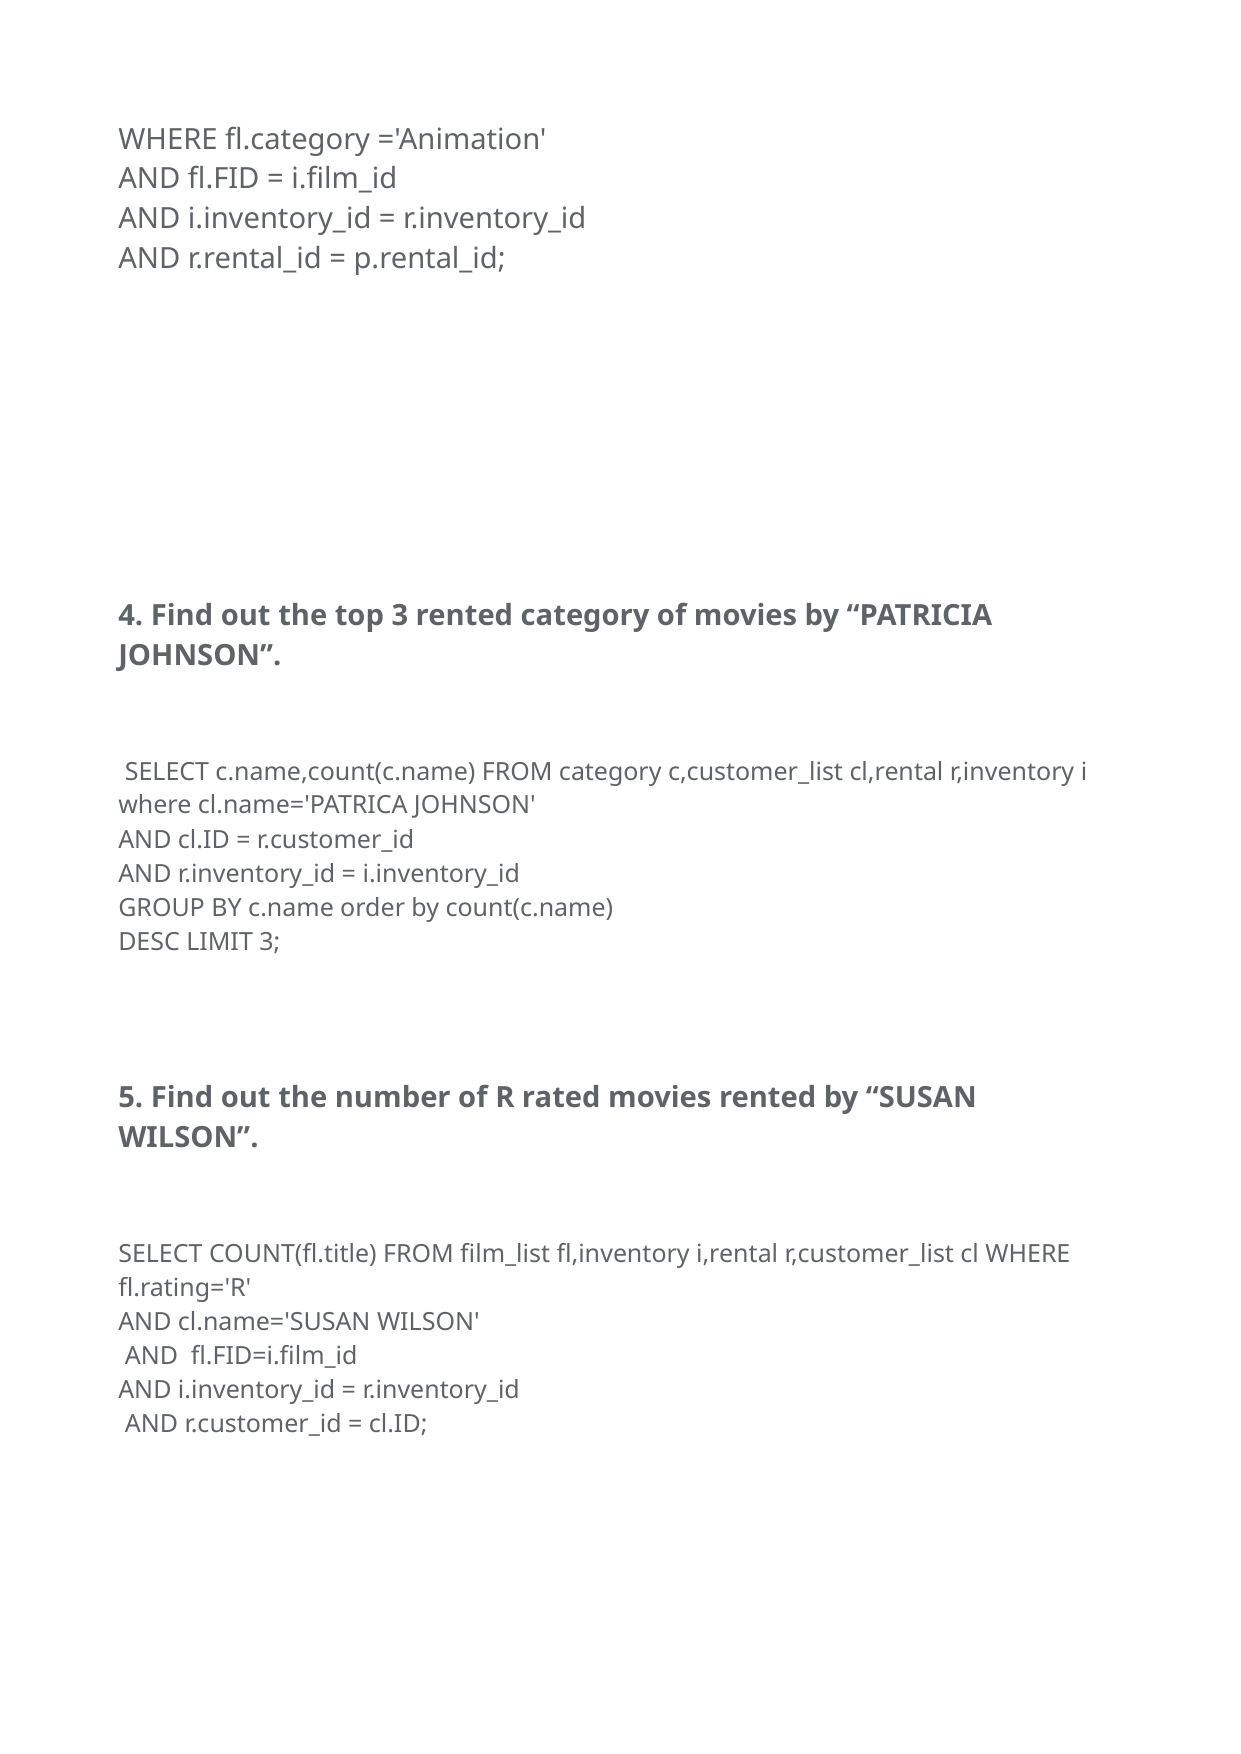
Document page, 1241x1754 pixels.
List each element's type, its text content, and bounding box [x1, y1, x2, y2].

text AND cl.name='SUSAN WILSON' [118, 1303, 1122, 1337]
text AND fl.FID = i.film_id [118, 158, 1122, 197]
text SELECT c.name,count(c.name) FROM category c,customer_list cl,rental r,inventory i where cl.name='PATRICA JOHNSON' [118, 753, 1122, 821]
text AND r.customer_id = cl.ID; [118, 1406, 1122, 1440]
text AND cl.ID = r.customer_id [118, 821, 1122, 855]
text DESC LIMIT 3; [118, 923, 1122, 957]
text SELECT COUNT(fl.title) FROM film_list fl,inventory i,rental r,customer_list cl WHERE fl.rating='R' [118, 1235, 1122, 1303]
text WHERE fl.category ='Animation' [118, 118, 1122, 158]
text 5. Find out the number of R rated movies rented by “SUSAN WILSON”. [118, 1077, 1122, 1156]
text AND i.inventory_id = r.inventory_id [118, 197, 1122, 237]
text 4. Find out the top 3 rented category of movies by “PATRICIA JOHNSON”. [118, 594, 1122, 674]
text AND fl.FID=i.film_id [118, 1337, 1122, 1372]
text GROUP BY c.name order by count(c.name) [118, 889, 1122, 923]
text AND r.rental_id = p.rental_id; [118, 237, 1122, 277]
text AND i.inventory_id = r.inventory_id [118, 1372, 1122, 1406]
text AND r.inventory_id = i.inventory_id [118, 855, 1122, 889]
